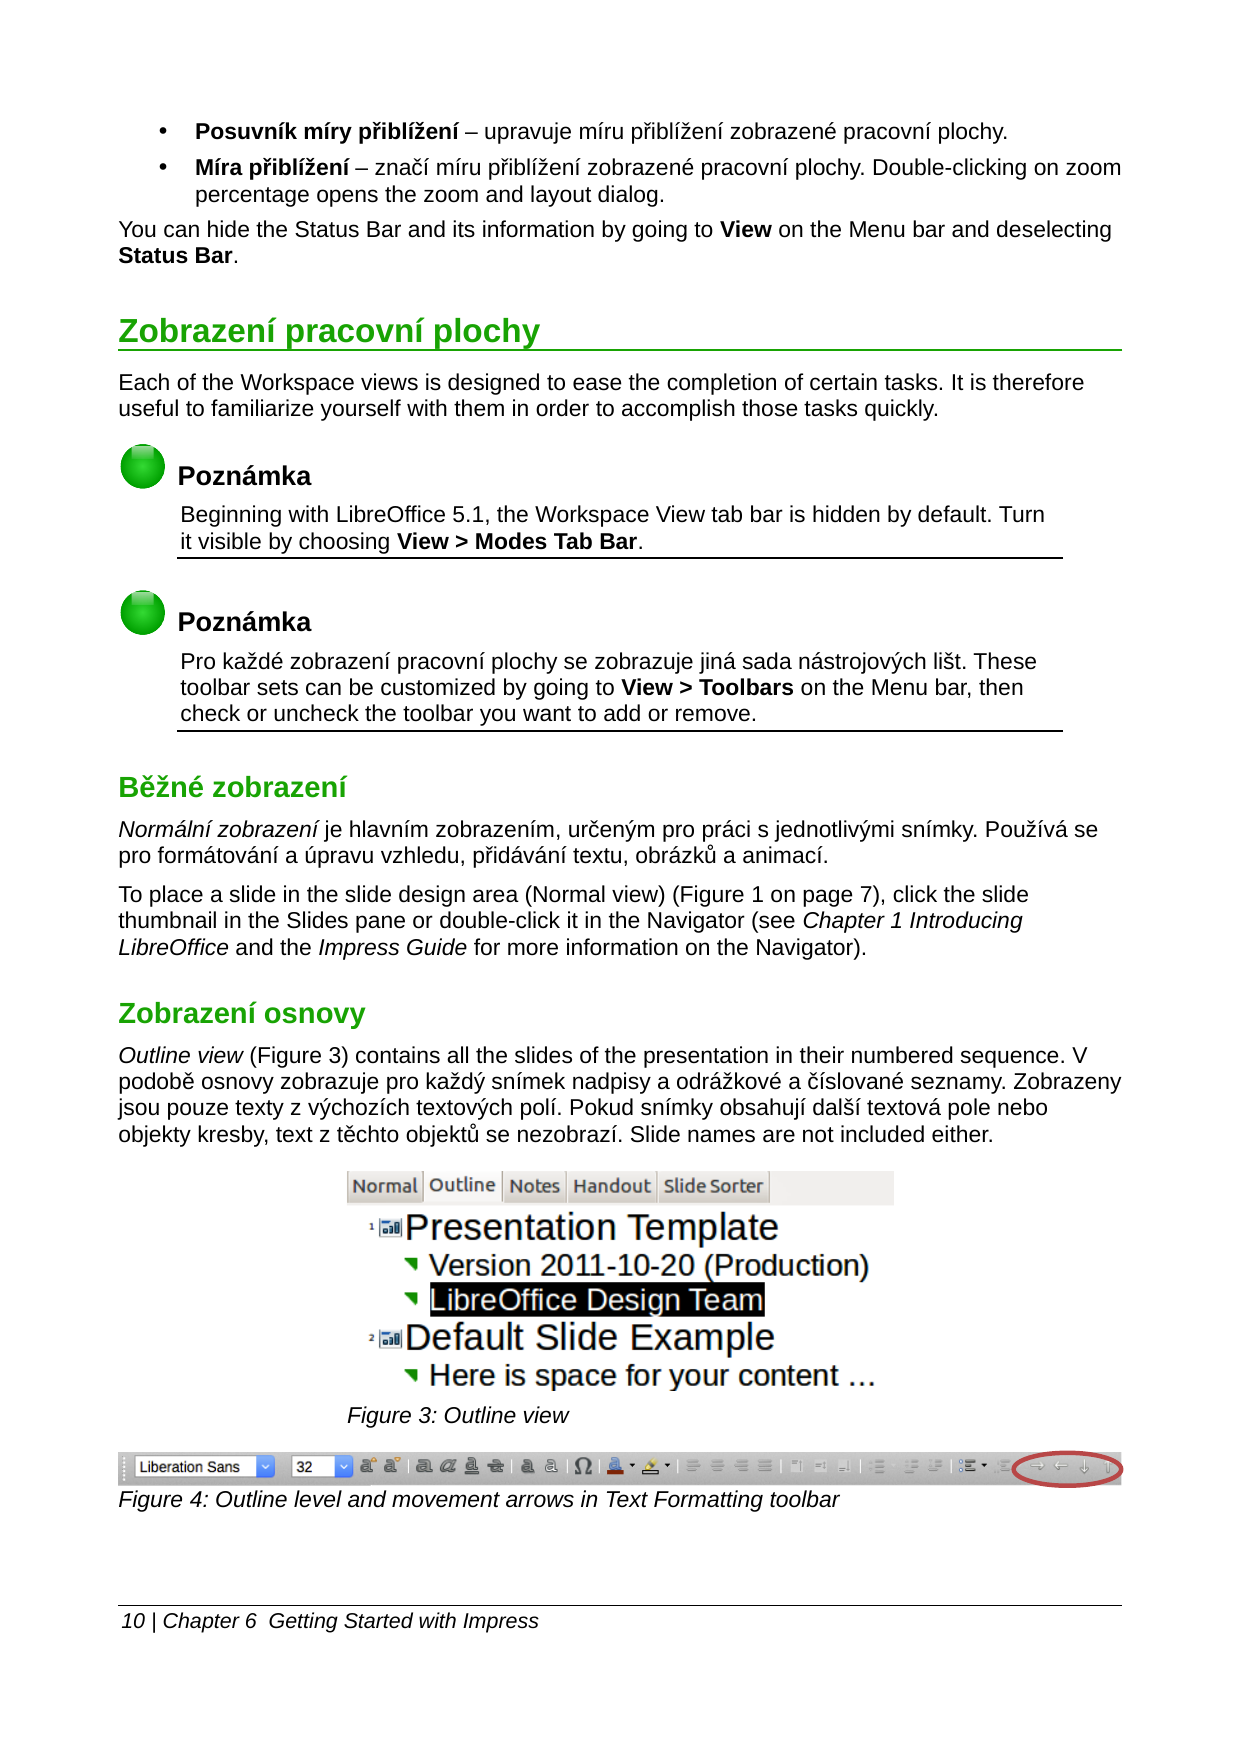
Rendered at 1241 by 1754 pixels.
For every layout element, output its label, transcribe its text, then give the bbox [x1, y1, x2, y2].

picture [1096, 1452, 1122, 1463]
text To place a slide in the slide design area (Normal view) (Figure 1 on page 6), click the slide thumbnail in the Slides pane or double-click it in the Navigator (see Chapter 1 Introducing LibreOffice and the Impress Guide for more information on the Navigator). [118, 881, 1122, 960]
subtitle Poznámka [118, 588, 1122, 637]
picture [346, 1171, 894, 1391]
text You can hide the Status Bar and its information by going to View on the Menu bar and deselecting Status Bar. [118, 216, 1122, 269]
text Beginning with LibreOffice 5.1, the Workspace View tab bar is hidden by default. Turn it visible by choosing View > Modes Tab Bar. [177, 498, 1063, 557]
list Míra přiblížení – značí míru přiblížení zobrazené pracovní plochy. Double-clicking on zoom percentage opens the zoom and layout dialog. [156, 154, 1122, 207]
picture [1099, 1476, 1122, 1486]
subtitle Zobrazení osnovy [118, 996, 1122, 1030]
text Figure 3: Outline view [347, 1402, 894, 1429]
text Normální zobrazení je hlavním zobrazením, určeným pro práci s jednotlivými snímky. Používá se pro formátování a úpravu vzhledu, přidávání textu, obrázků a animací. [118, 816, 1122, 868]
text Figure 4: Outline level and movement arrows in Text Formatting toolbar [118, 1486, 1121, 1512]
picture [118, 1452, 1039, 1486]
text Pro každé zobrazení pracovní plochy se zobrazuje jiná sada nástrojových lišt. These toolbar sets can be customized by going to View > Toolbars on the Menu bar, then check or uncheck the toolbar you want to add or remove. [177, 645, 1063, 730]
list Each of the Workspace views is designed to ease the completion of certain tasks. It is therefore useful to familiarize yourself with them in order to accomplish those tasks quickly. [118, 369, 1122, 422]
text Outline view (Figure 3) contains all the slides of the presentation in their numbered sequence. V podobě osnovy zobrazuje pro každý snímek nadpisy a odrážkové a číslované seznamy. Zobrazeny jsou pouze texty z výchozích textových polí. Pokud snímky obsahují další textová pole nebo objekty kresby, text z těchto objektů se nezobrazí. Slide names are not included either. [118, 1042, 1122, 1147]
subtitle Běžné zobrazení [118, 771, 1122, 804]
picture [1017, 1456, 1118, 1483]
subtitle Poznámka [118, 442, 1122, 491]
subtitle Zobrazení pracovní plochy [118, 311, 1122, 349]
list Posuvník míry přiblížení – upravuje míru přiblížení zobrazené pracovní plochy. [156, 118, 1122, 145]
